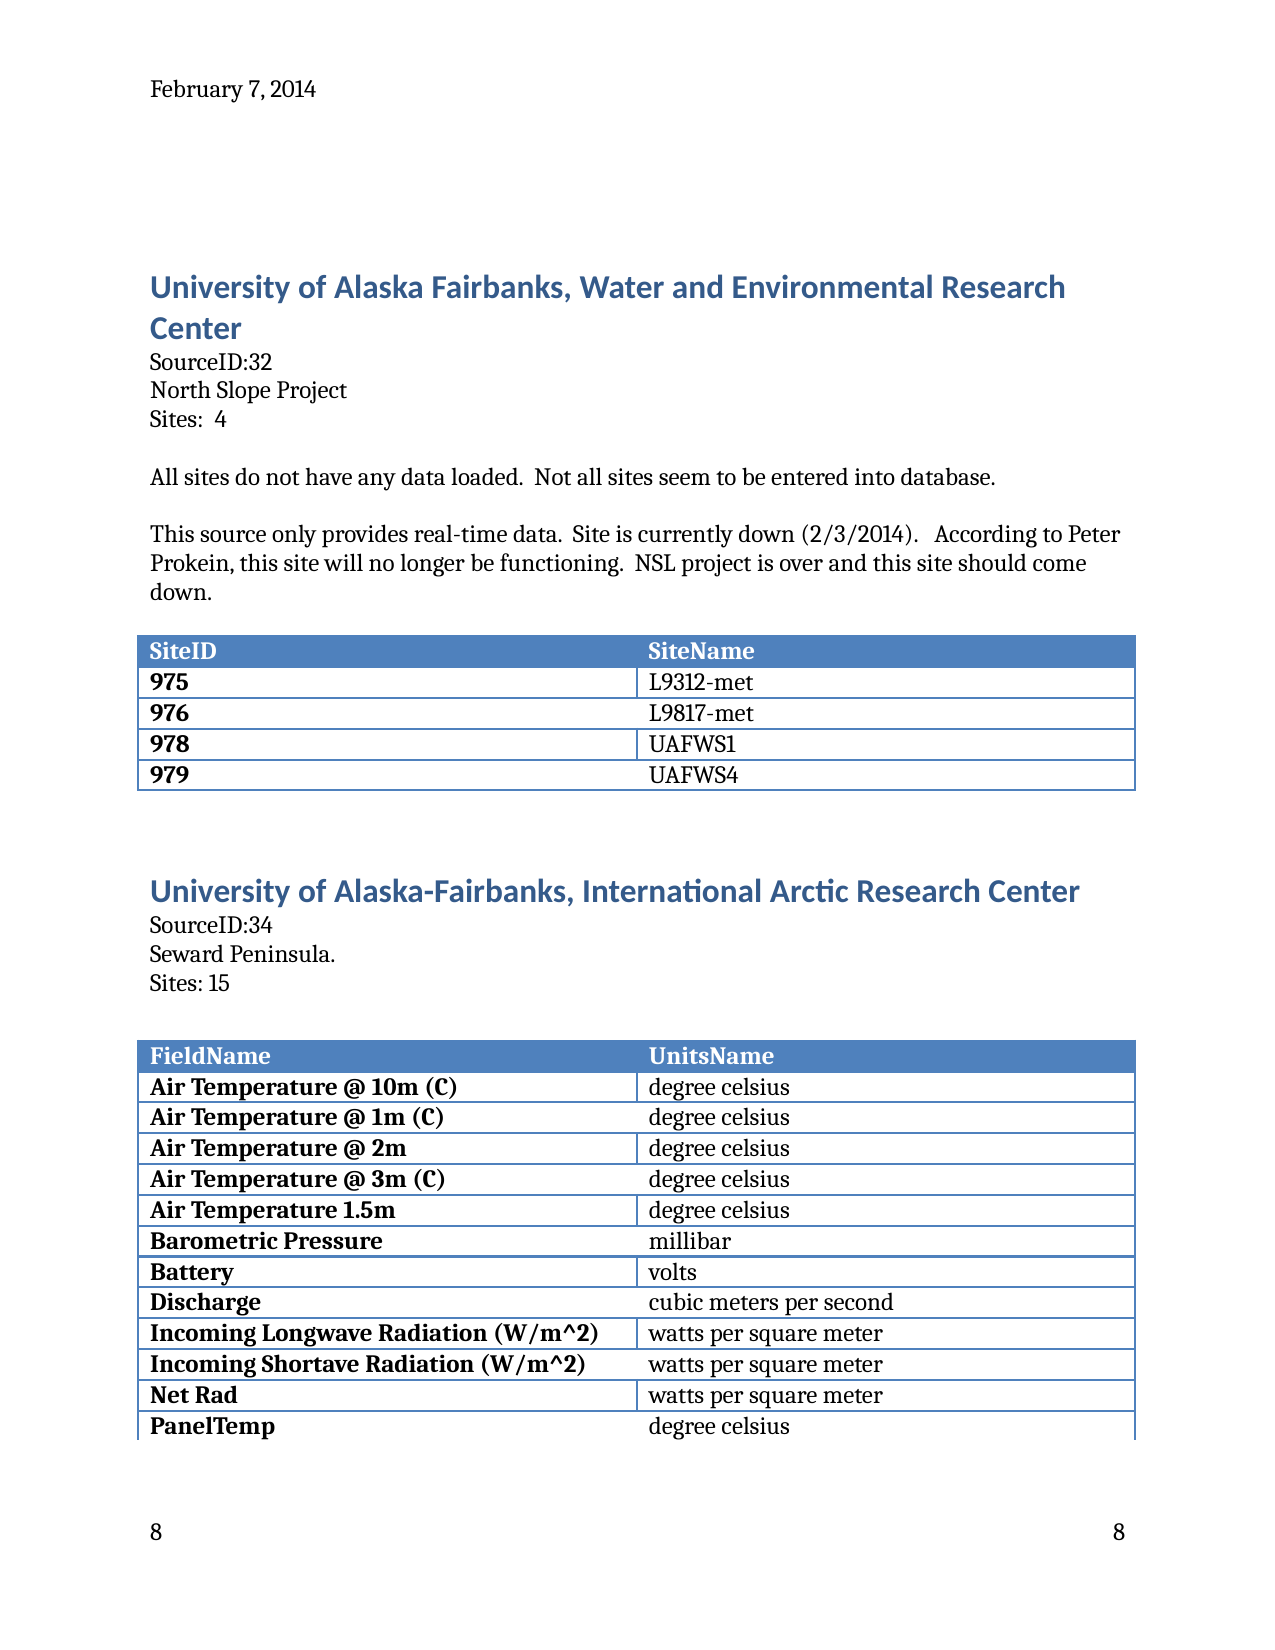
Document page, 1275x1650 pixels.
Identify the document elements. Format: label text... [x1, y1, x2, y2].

text All sites do not have any data loaded. Not all sites seem to be entered into database. [150, 463, 1125, 491]
table_cell watts per square meter [638, 1381, 1134, 1409]
subtitle University of Alaska-Fairbanks, International Arctic Research Center [150, 870, 1125, 911]
table_cell Air Temperature @ 10m (C) [139, 1073, 636, 1101]
table_cell millibar [637, 1227, 1134, 1255]
table_cell Incoming Longwave Radiation (W/m^2) [139, 1319, 636, 1348]
text SourceID:34 [150, 911, 1125, 940]
table_cell Air Temperature @ 1m (C) [139, 1103, 637, 1132]
table_header FieldName [139, 1042, 637, 1070]
table_cell Air Temperature 1.5m [139, 1196, 636, 1224]
table_cell degree celsius [638, 1073, 1134, 1101]
text North Slope Project [150, 376, 1125, 405]
table_cell volts [638, 1258, 1134, 1286]
table_cell UAFWS4 [637, 761, 1134, 789]
table_cell 976 [139, 699, 637, 728]
table_cell Barometric Pressure [139, 1227, 637, 1255]
table_cell UAFWS1 [638, 730, 1134, 758]
table_cell watts per square meter [637, 1350, 1134, 1379]
table_cell degree celsius [637, 1412, 1134, 1440]
table_cell 978 [139, 730, 636, 758]
text Seward Peninsula. [150, 940, 1125, 968]
text SourceID:32 [150, 348, 1125, 376]
table_header SiteName [637, 637, 1134, 666]
table_cell Net Rad [139, 1381, 636, 1409]
table_cell L9312-met [638, 668, 1134, 697]
subtitle University of Alaska Fairbanks, Water and Environmental Research Center [150, 266, 1125, 348]
table_cell 975 [139, 668, 636, 697]
table_cell cubic meters per second [637, 1288, 1134, 1317]
table_cell degree celsius [638, 1134, 1134, 1163]
table_cell PanelTemp [139, 1412, 637, 1440]
table_cell Air Temperature @ 2m [139, 1134, 636, 1163]
table_cell watts per square meter [638, 1319, 1134, 1348]
table_header UnitsName [637, 1042, 1134, 1070]
table_cell L9817-met [637, 699, 1134, 728]
table_cell Incoming Shortave Radiation (W/m^2) [139, 1350, 637, 1379]
text Sites: 15 [150, 968, 1125, 997]
table_cell 979 [139, 761, 637, 789]
text This source only provides real-time data. Site is currently down (2/3/2014). According to Peter Prokein, this site will no longer be functioning. NSL project is over and this site should come down. [150, 520, 1125, 606]
table_cell degree celsius [637, 1165, 1134, 1194]
table_header SiteID [139, 637, 637, 666]
table_cell Battery [139, 1258, 636, 1286]
table_cell Air Temperature @ 3m (C) [139, 1165, 637, 1194]
table_cell degree celsius [638, 1196, 1134, 1224]
table_cell Discharge [139, 1288, 637, 1317]
text Sites: 4 [150, 405, 1125, 434]
table_cell degree celsius [637, 1103, 1134, 1132]
